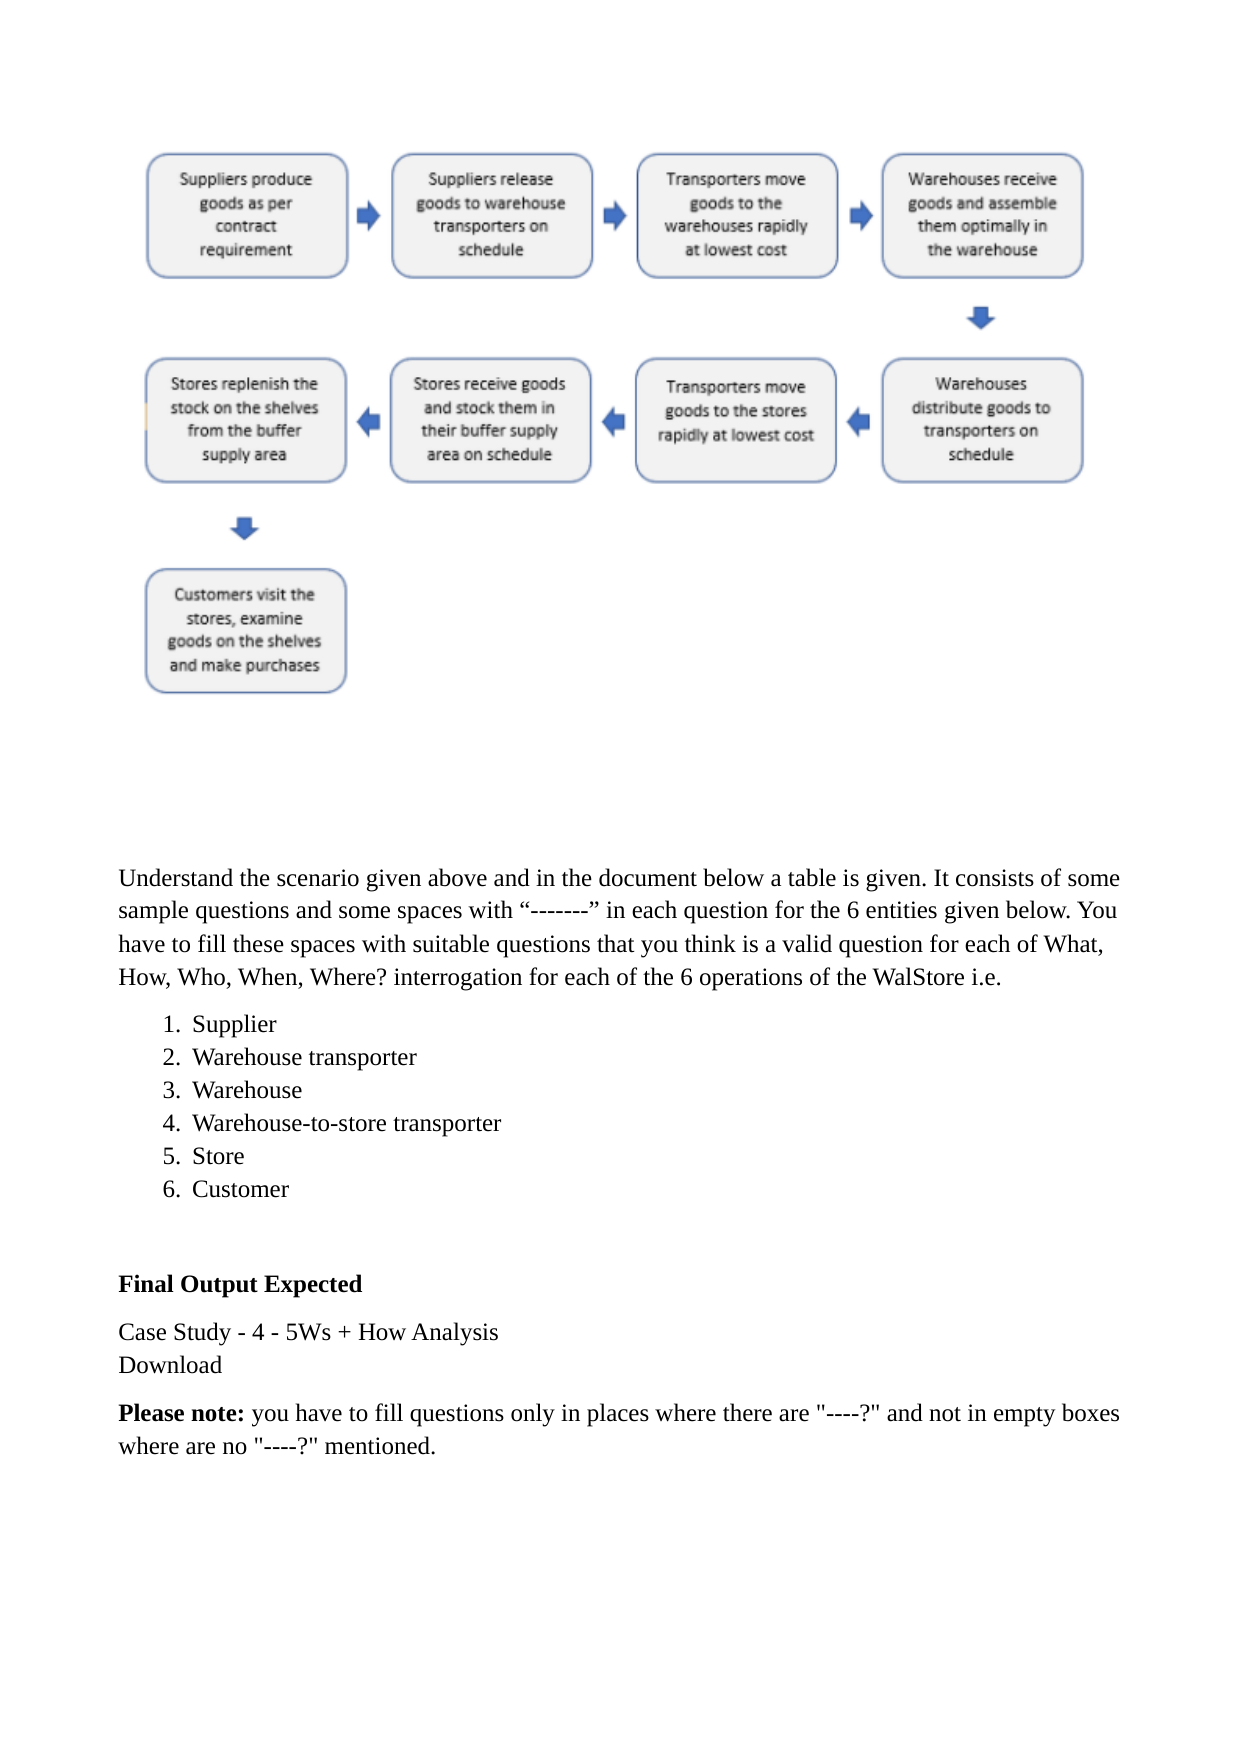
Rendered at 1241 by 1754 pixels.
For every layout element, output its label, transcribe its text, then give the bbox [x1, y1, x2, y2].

text Case Study - 4 - 5Ws + How Analysis [118, 1317, 1122, 1346]
list Store [162, 1141, 1122, 1170]
list Customer [162, 1174, 1122, 1203]
text Final Output Expected [118, 1269, 1122, 1298]
text Please note: you have to fill questions only in places where there are "----?" and not in empty boxes where are no "----?" mentioned. [118, 1398, 1122, 1459]
text Download [118, 1350, 1122, 1379]
picture [118, 118, 1106, 828]
list Warehouse transporter [162, 1042, 1122, 1071]
list Warehouse [162, 1075, 1122, 1104]
list Warehouse-to-store transporter [162, 1108, 1122, 1137]
list Supplier [162, 1009, 1122, 1038]
text Understand the scenario given above and in the document below a table is given. It consists of some sample questions and some spaces with “-------” in each question for the 6 entities given below. You have to fill these spaces with suitable questions that you think is a valid question for each of What, How, Who, When, Where? interrogation for each of the 6 operations of the WalStore i.e. [118, 863, 1122, 990]
